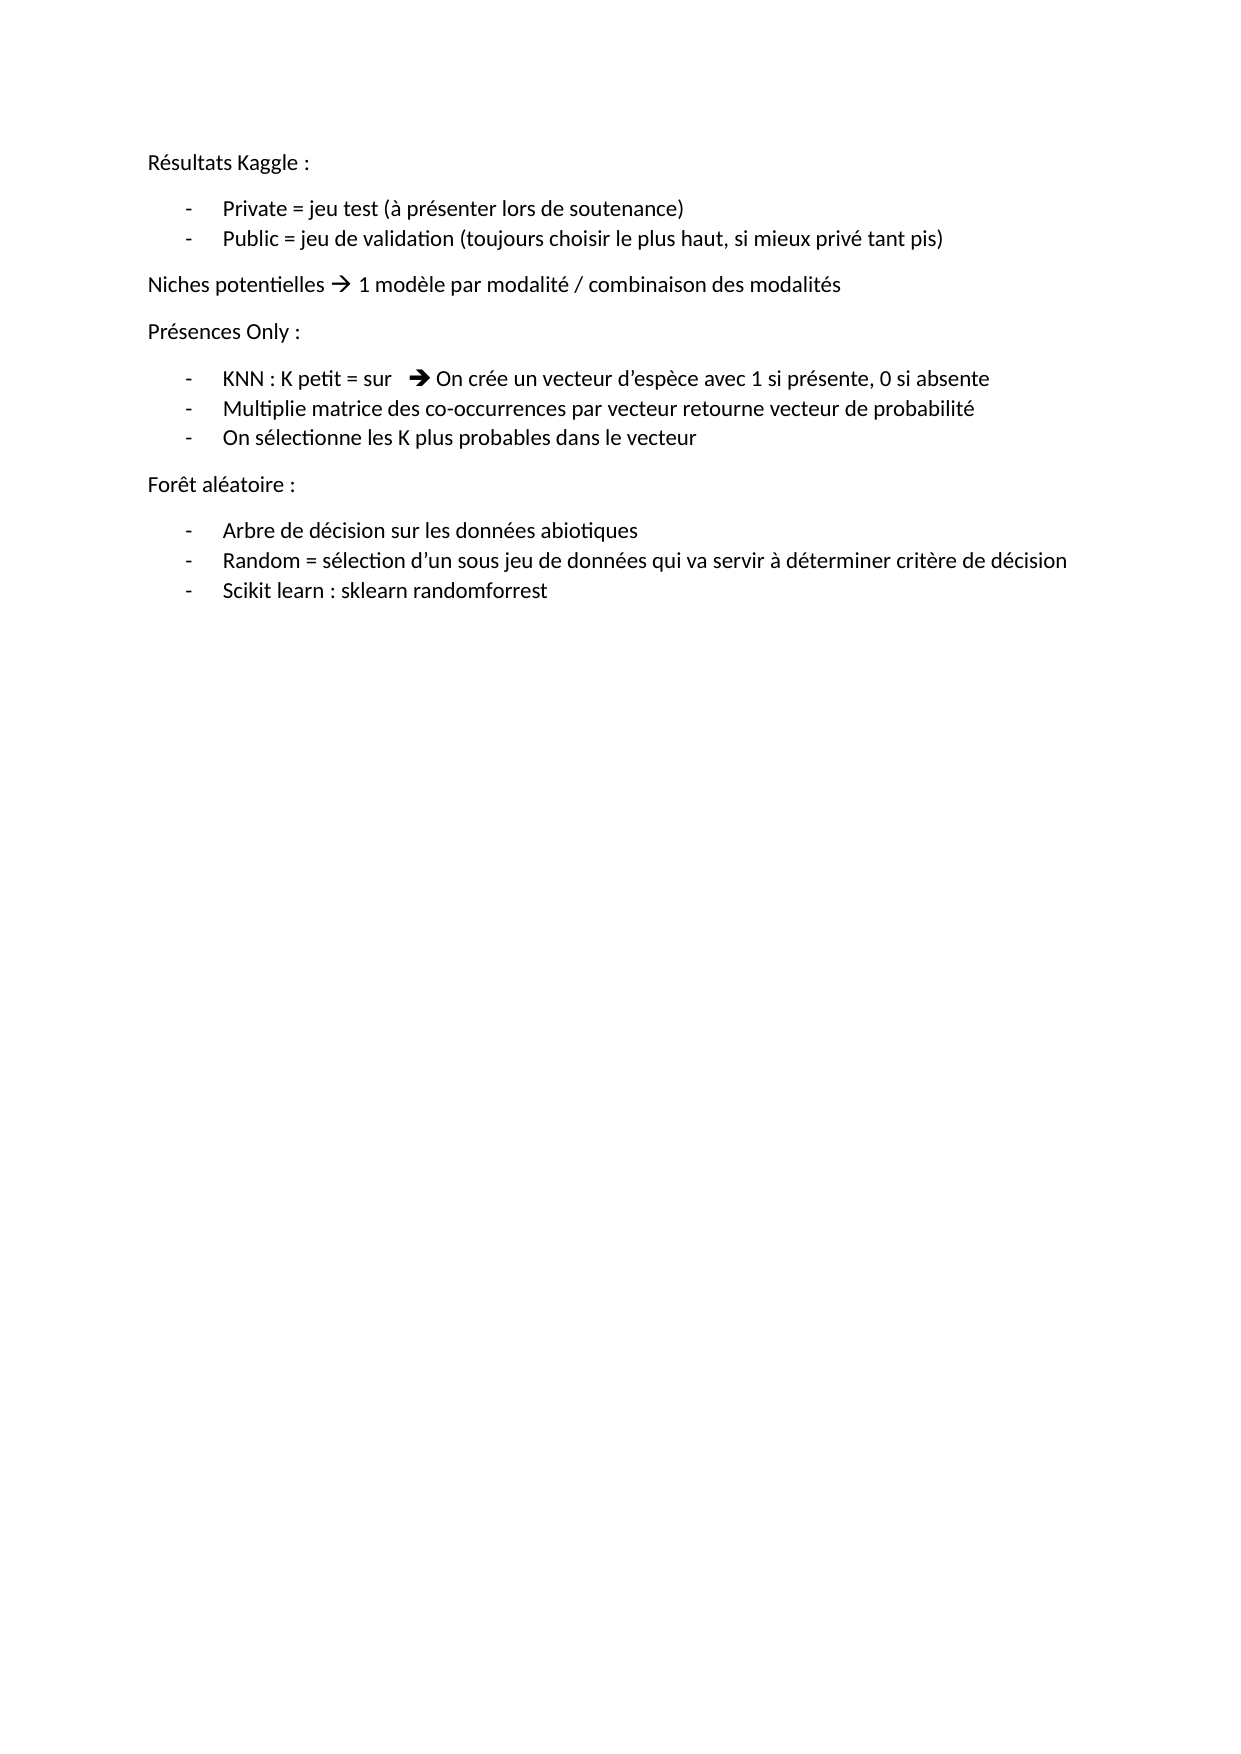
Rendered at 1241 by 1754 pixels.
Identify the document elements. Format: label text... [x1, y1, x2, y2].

list Scikit learn : sklearn randomforrest [185, 576, 1093, 604]
text Présences Only : [148, 317, 1093, 345]
text Résultats Kaggle : [148, 148, 1093, 176]
list Multiplie matrice des co-occurrences par vecteur retourne vecteur de probabilité [185, 394, 1093, 422]
list Random = sélection d’un sous jeu de données qui va servir à déterminer critère de décision [185, 547, 1093, 574]
list On sélectionne les K plus probables dans le vecteur [185, 423, 1093, 452]
list Arbre de décision sur les données abiotiques [185, 517, 1093, 545]
list Private = jeu test (à présenter lors de soutenance) [185, 194, 1093, 222]
list KNN : K petit = sur  On crée un vecteur d’espèce avec 1 si présente, 0 si absente [185, 364, 1093, 392]
text Niches potentielles  1 modèle par modalité / combinaison des modalités [148, 271, 1093, 299]
text Forêt aléatoire : [148, 470, 1093, 498]
list Public = jeu de validation (toujours choisir le plus haut, si mieux privé tant pis) [185, 224, 1093, 252]
